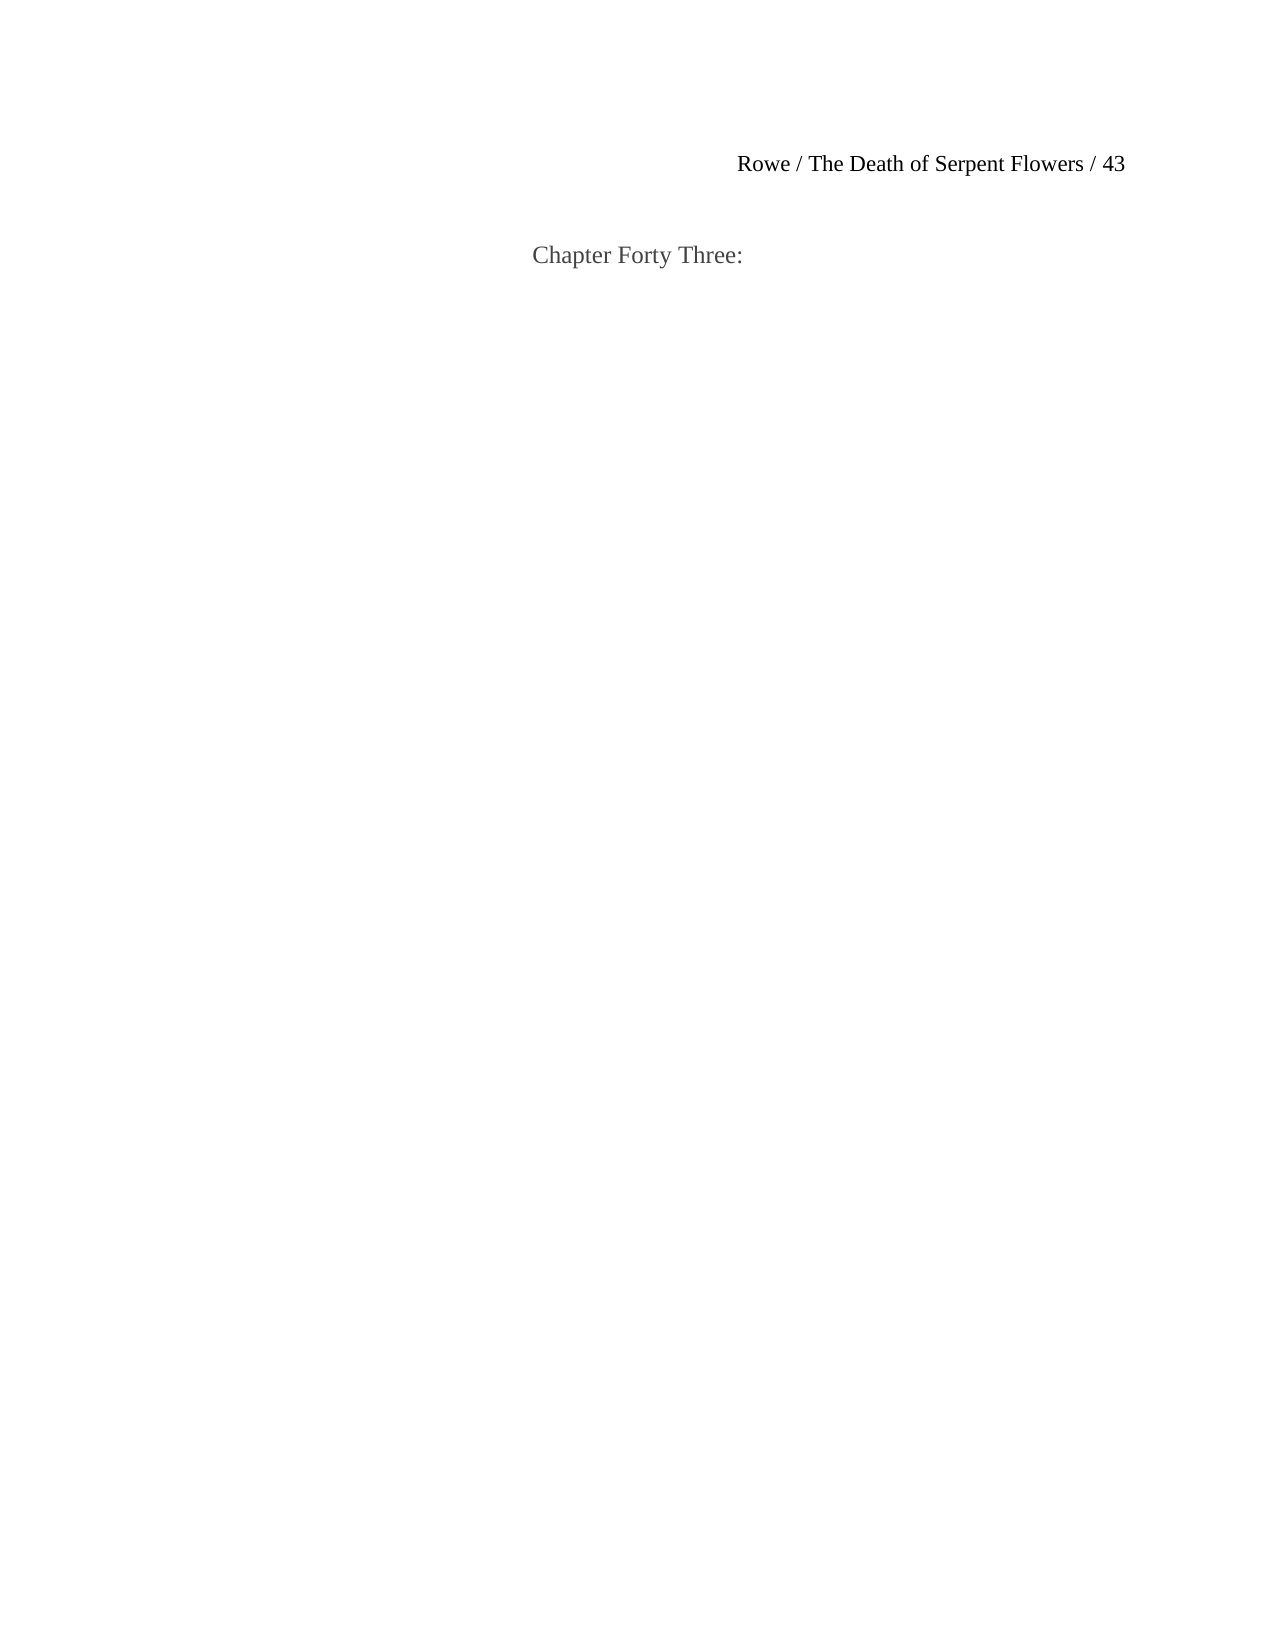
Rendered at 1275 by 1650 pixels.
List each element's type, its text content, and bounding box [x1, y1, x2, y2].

subtitle Chapter Forty Three: [150, 240, 1125, 268]
